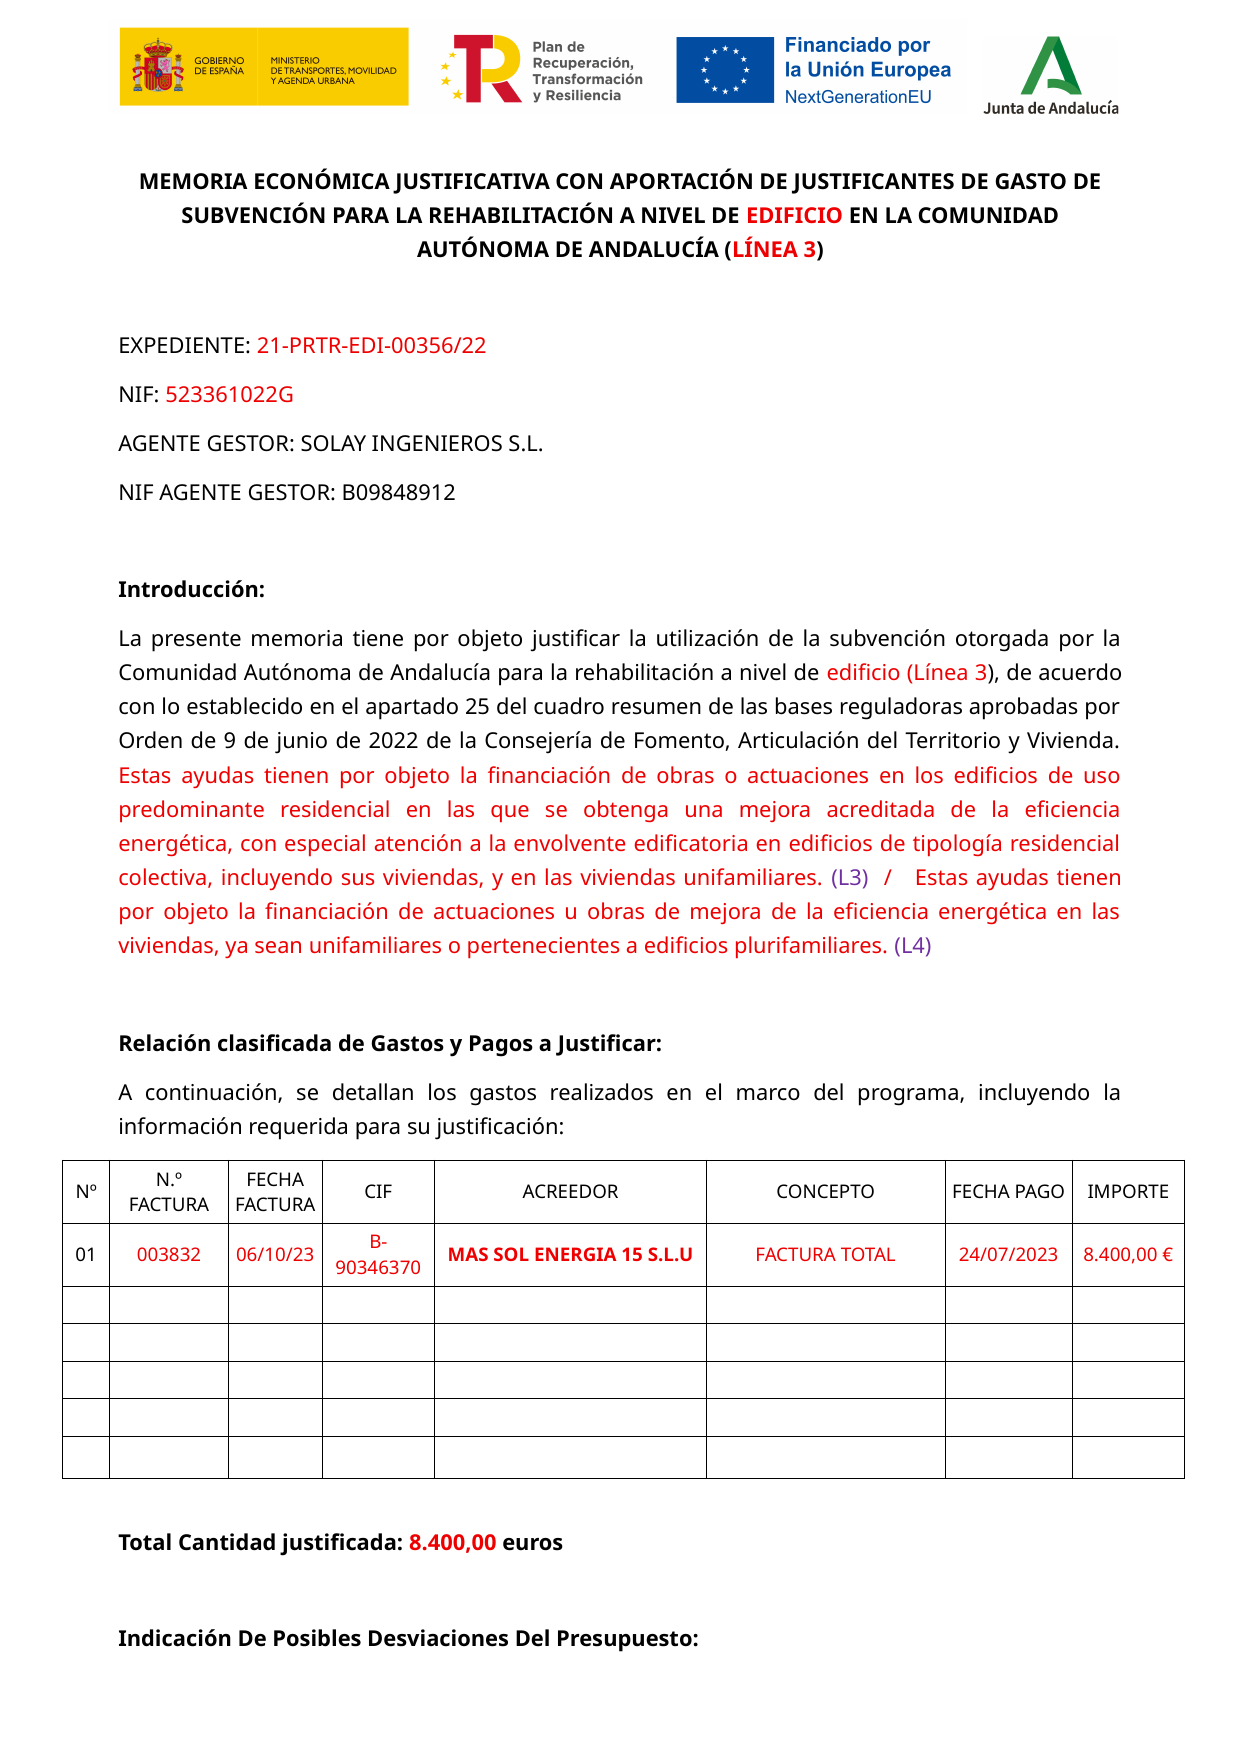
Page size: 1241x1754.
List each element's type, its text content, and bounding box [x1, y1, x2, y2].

table_cell [707, 1287, 945, 1323]
table_cell [707, 1324, 945, 1361]
text A continuación, se detallan los gastos realizados en el marco del programa, incluyendo la información requerida para su justificación: [118, 1077, 1122, 1141]
table_cell [435, 1437, 706, 1477]
table_cell [946, 1324, 1072, 1361]
table_cell [63, 1437, 109, 1477]
table_cell [1073, 1399, 1184, 1436]
table_cell [323, 1437, 434, 1477]
table_cell [1073, 1287, 1184, 1323]
table_cell [946, 1287, 1072, 1323]
table_header N.º FACTURA [110, 1161, 228, 1223]
table_cell [229, 1287, 322, 1323]
table_cell [63, 1287, 109, 1323]
table_cell [63, 1399, 109, 1436]
table_cell 06/10/23 [229, 1224, 322, 1286]
text AGENTE GESTOR: SOLAY INGENIEROS S.L. [118, 428, 1122, 458]
table_cell [707, 1437, 945, 1477]
table_header FECHA PAGO [946, 1161, 1072, 1223]
table_cell [229, 1437, 322, 1477]
table_cell 24/07/2023 [946, 1224, 1072, 1286]
text Total Cantidad justificada: 8.400,00 euros [118, 1527, 1122, 1556]
table_cell 01 [63, 1224, 109, 1286]
table_cell [110, 1437, 228, 1477]
table_cell [1073, 1437, 1184, 1477]
table_cell [323, 1362, 434, 1398]
table_cell 003832 [110, 1224, 228, 1286]
table_cell [1073, 1362, 1184, 1398]
table_cell [946, 1362, 1072, 1398]
table_cell FACTURA TOTAL [707, 1224, 945, 1286]
text Introducción: [118, 574, 1122, 604]
table_cell [435, 1399, 706, 1436]
table_header CONCEPTO [707, 1161, 945, 1223]
table_cell [110, 1324, 228, 1361]
table_cell [63, 1324, 109, 1361]
table_cell [946, 1437, 1072, 1477]
table_cell [110, 1399, 228, 1436]
table_cell [1073, 1324, 1184, 1361]
text Indicación De Posibles Desviaciones Del Presupuesto: [118, 1623, 1122, 1653]
table_cell 8.400,00 € [1073, 1224, 1184, 1286]
text NIF: 523361022G [118, 379, 1122, 409]
table_cell [63, 1362, 109, 1398]
table_cell [323, 1324, 434, 1361]
text EXPEDIENTE: 21-PRTR-EDI-00356/22 [118, 330, 1122, 360]
table_cell [707, 1399, 945, 1436]
table_cell [229, 1399, 322, 1436]
table_header FECHA FACTURA [229, 1161, 322, 1223]
table_cell MAS SOL ENERGIA 15 S.L.U [435, 1224, 706, 1286]
table_cell [110, 1287, 228, 1323]
text MEMORIA ECONÓMICA JUSTIFICATIVA CON APORTACIÓN DE JUSTIFICANTES DE GASTO DE SUBVENCIÓN PARA LA REHABILITACIÓN A NIVEL DE EDIFICIO EN LA COMUNIDAD AUTÓNOMA DE ANDALUCÍA (LÍNEA 3) [118, 166, 1122, 264]
table_cell [946, 1399, 1072, 1436]
table_cell B-90346370 [323, 1224, 434, 1286]
text La presente memoria tiene por objeto justificar la utilización de la subvención otorgada por la Comunidad Autónoma de Andalucía para la rehabilitación a nivel de edificio (Línea 3), de acuerdo con lo establecido en el apartado 25 del cuadro resumen de las bases reguladoras aprobadas por Orden de 9 de junio de 2022 de la Consejería de Fomento, Articulación del Territorio y Vivienda. Estas ayudas tienen por objeto la financiación de obras o actuaciones en los edificios de uso predominante residencial en las que se obtenga una mejora acreditada de la eficiencia energética, con especial atención a la envolvente edificatoria en edificios de tipología residencial colectiva, incluyendo sus viviendas, y en las viviendas unifamiliares. (L3) / Estas ayudas tienen por objeto la financiación de actuaciones u obras de mejora de la eficiencia energética en las viviendas, ya sean unifamiliares o pertenecientes a edificios plurifamiliares. (L4) [118, 623, 1122, 960]
table_cell [323, 1287, 434, 1323]
text Relación clasificada de Gastos y Pagos a Justificar: [118, 1028, 1122, 1058]
table_cell [707, 1362, 945, 1398]
table_cell [229, 1324, 322, 1361]
table_cell [323, 1399, 434, 1436]
table_header IMPORTE [1073, 1161, 1184, 1223]
table_cell [435, 1287, 706, 1323]
table_cell [229, 1362, 322, 1398]
table_header CIF [323, 1161, 434, 1223]
table_cell [435, 1362, 706, 1398]
table_cell [435, 1324, 706, 1361]
table_header ACREEDOR [435, 1161, 706, 1223]
table_header Nº [63, 1161, 109, 1223]
table_cell [110, 1362, 228, 1398]
text NIF AGENTE GESTOR: B09848912 [118, 477, 1122, 506]
